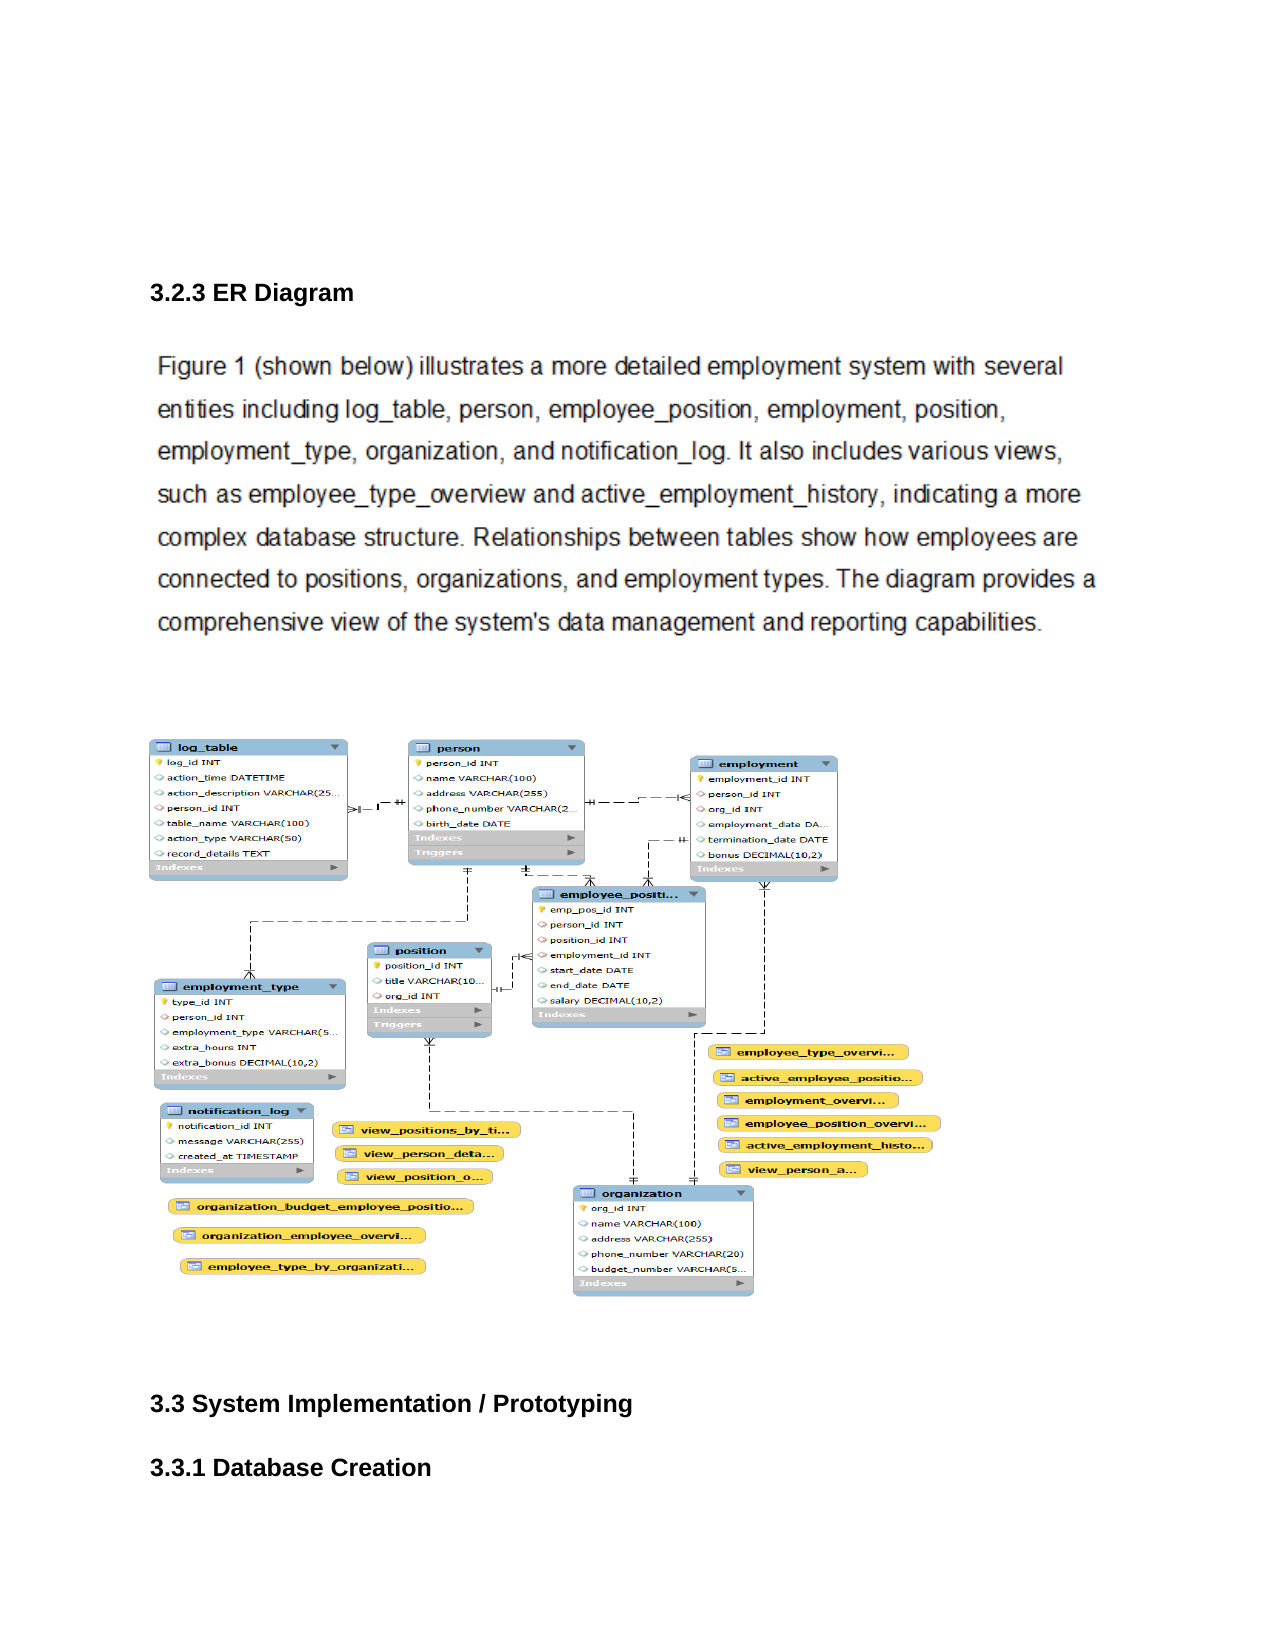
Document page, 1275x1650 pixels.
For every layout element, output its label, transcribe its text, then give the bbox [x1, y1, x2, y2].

text 3.3.1 Database Creation [150, 1453, 1125, 1482]
picture [150, 341, 1125, 671]
text 3.2.3 ER Diagram [150, 278, 1125, 307]
picture [139, 732, 951, 1302]
text 3.3 System Implementation / Prototyping [150, 1389, 1125, 1418]
